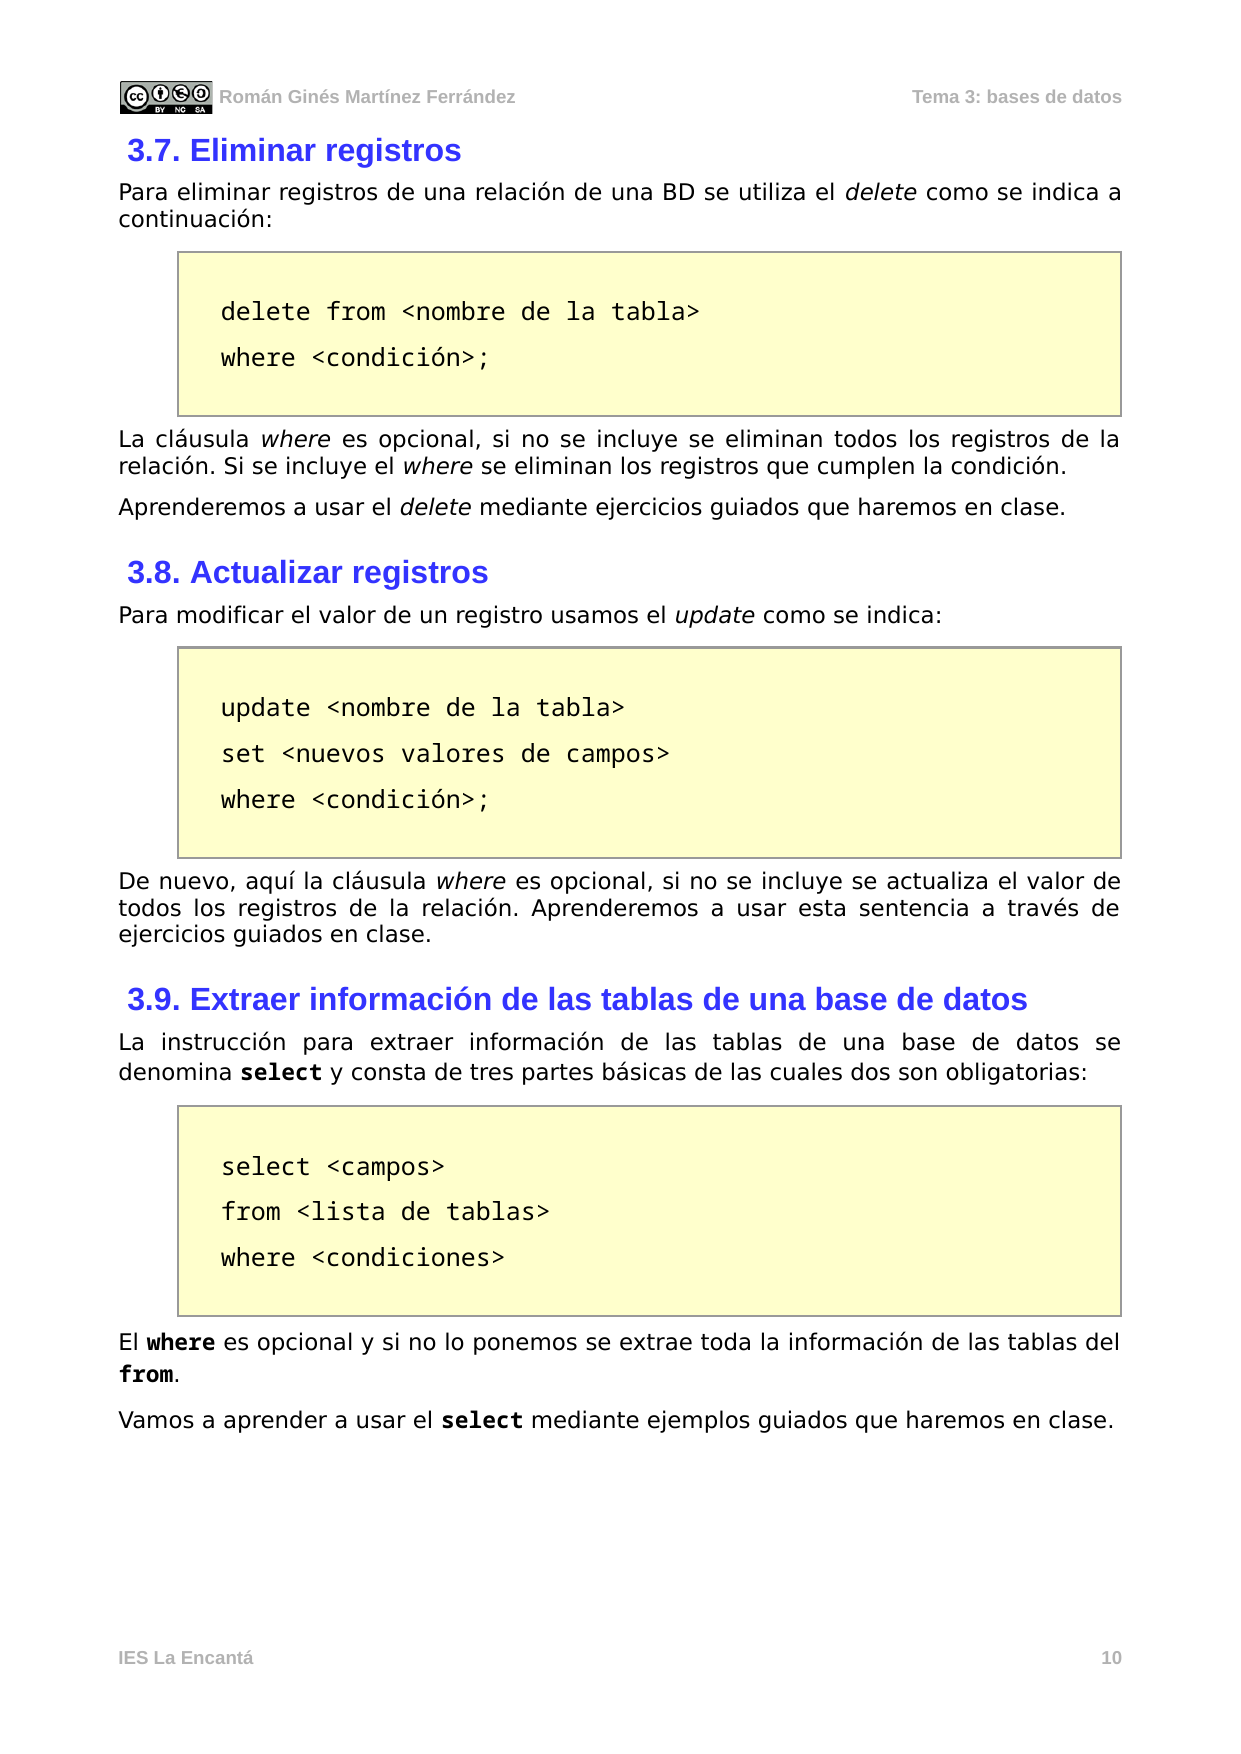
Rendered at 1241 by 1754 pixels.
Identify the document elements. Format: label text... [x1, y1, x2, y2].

text set <nuevos valores de campos> [179, 692, 1120, 738]
text Aprenderemos a usar el delete mediante ejercicios guiados que haremos en clase. [118, 494, 1122, 521]
text where <condición>; [179, 738, 1120, 857]
text delete from <nombre de la tabla> [179, 253, 1120, 296]
text Para modificar el valor de un registro usamos el update como se indica: [118, 602, 1122, 629]
text where <condiciones> [179, 1197, 1120, 1315]
text La instrucción para extraer información de las tablas de una base de datos se denomina select y consta de tres partes básicas de las cuales dos son obligatorias: [118, 1029, 1122, 1087]
subtitle Extraer información de las tablas de una base de datos [118, 980, 1122, 1017]
subtitle Actualizar registros [118, 553, 1122, 590]
text De nuevo, aquí la cláusula where es opcional, si no se incluye se actualiza el valor de todos los registros de la relación. Aprenderemos a usar esta sentencia a través de ejercicios guiados en clase. [118, 868, 1122, 948]
text Para eliminar registros de una relación de una BD se utiliza el delete como se indica a continuación: [118, 179, 1122, 233]
text select <campos> [179, 1107, 1120, 1151]
text La cláusula where es opcional, si no se incluye se eliminan todos los registros de la relación. Si se incluye el where se eliminan los registros que cumplen la condición. [118, 426, 1122, 479]
text Vamos a aprender a usar el select mediante ejemplos guiados que haremos en clase. [118, 1403, 1122, 1435]
text update <nombre de la tabla> [179, 649, 1120, 692]
text El where es opcional y si no lo ponemos se extrae toda la información de las tablas del from. [118, 1326, 1122, 1389]
subtitle Eliminar registros [118, 131, 1122, 168]
picture [120, 81, 213, 114]
text where <condición>; [179, 296, 1120, 415]
text from <lista de tablas> [179, 1151, 1120, 1197]
